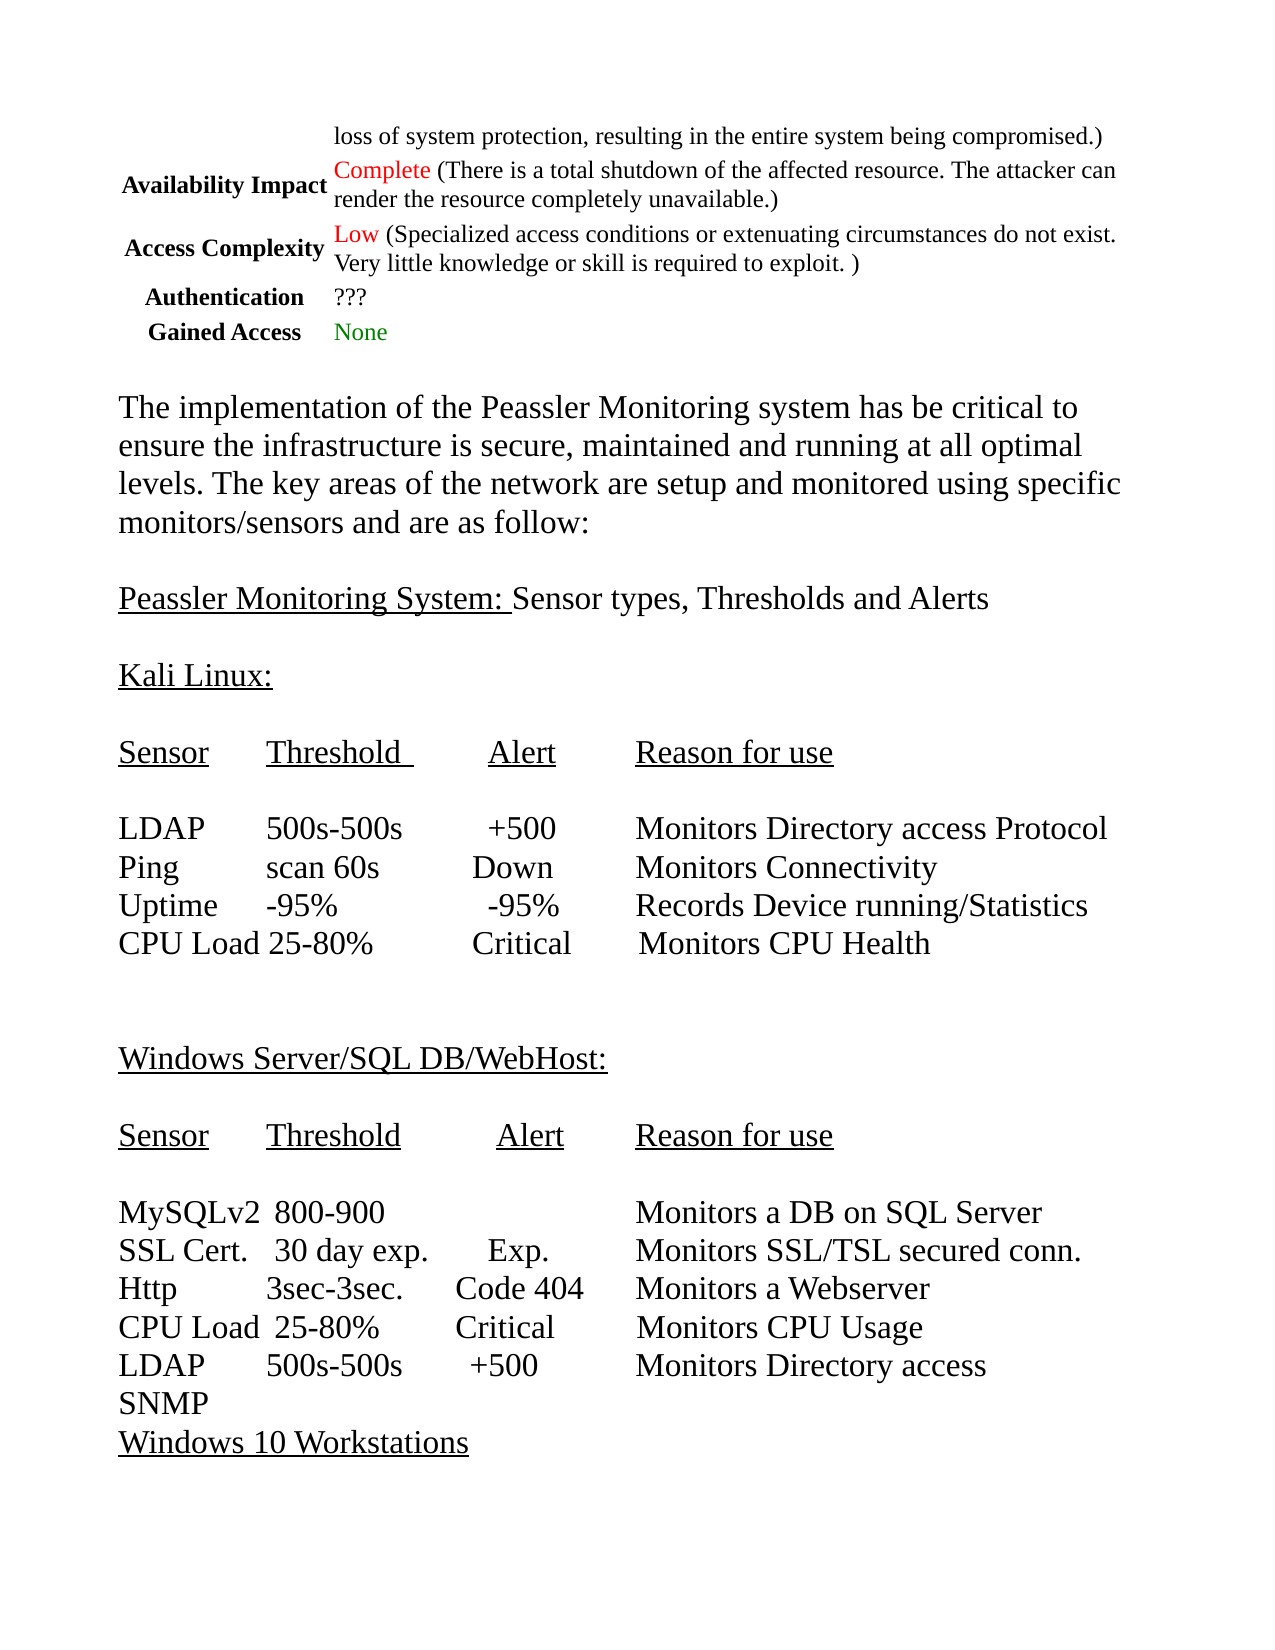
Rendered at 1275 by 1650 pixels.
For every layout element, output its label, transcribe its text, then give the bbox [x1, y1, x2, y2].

text Uptime -95% -95% Records Device running/Statistics [118, 885, 1157, 923]
table_cell Complete (There is a total shutdown of the affected resource. The attacker can render the resource completely unavailable.) [331, 153, 1157, 216]
text LDAP 500s-500s +500 Monitors Directory access [118, 1345, 1157, 1383]
text Sensor Threshold Alert Reason for use [118, 1115, 1157, 1153]
text LDAP 500s-500s +500 Monitors Directory access Protocol [118, 808, 1157, 847]
text The implementation of the Peassler Monitoring system has be critical to ensure the infrastructure is secure, maintained and running at all optimal levels. The key areas of the network are setup and monitored using specific monitors/sensors and are as follow: [118, 387, 1157, 540]
table_cell Availability Impact [118, 153, 331, 216]
text CPU Load 25-80% Critical Monitors CPU Usage [118, 1307, 1157, 1345]
table_cell [118, 118, 331, 153]
table_cell None [331, 314, 1157, 348]
text Sensor Threshold Alert Reason for use [118, 732, 1157, 770]
table_cell Gained Access [118, 314, 331, 348]
text Windows Server/SQL DB/WebHost: [118, 1038, 1157, 1077]
text SSL Cert. 30 day exp. Exp. Monitors SSL/TSL secured conn. [118, 1230, 1157, 1268]
text Windows 10 Workstations [118, 1422, 1157, 1460]
table_cell Authentication [118, 279, 331, 314]
text Ping scan 60s Down Monitors Connectivity [118, 847, 1157, 885]
text MySQLv2 800-900 Monitors a DB on SQL Server [118, 1192, 1157, 1230]
text SNMP [118, 1383, 1157, 1422]
table_cell ??? [331, 279, 1157, 314]
text CPU Load 25-80% Critical Monitors CPU Health [118, 923, 1157, 962]
table_cell Low (Specialized access conditions or extenuating circumstances do not exist. Very little knowledge or skill is required to exploit. ) [331, 216, 1157, 279]
text Peassler Monitoring System: Sensor types, Thresholds and Alerts [118, 578, 1157, 617]
table_cell Access Complexity [118, 216, 331, 279]
text Http 3sec-3sec. Code 404 Monitors a Webserver [118, 1268, 1157, 1307]
text Kali Linux: [118, 655, 1157, 693]
table_cell loss of system protection, resulting in the entire system being compromised.) [331, 118, 1157, 153]
